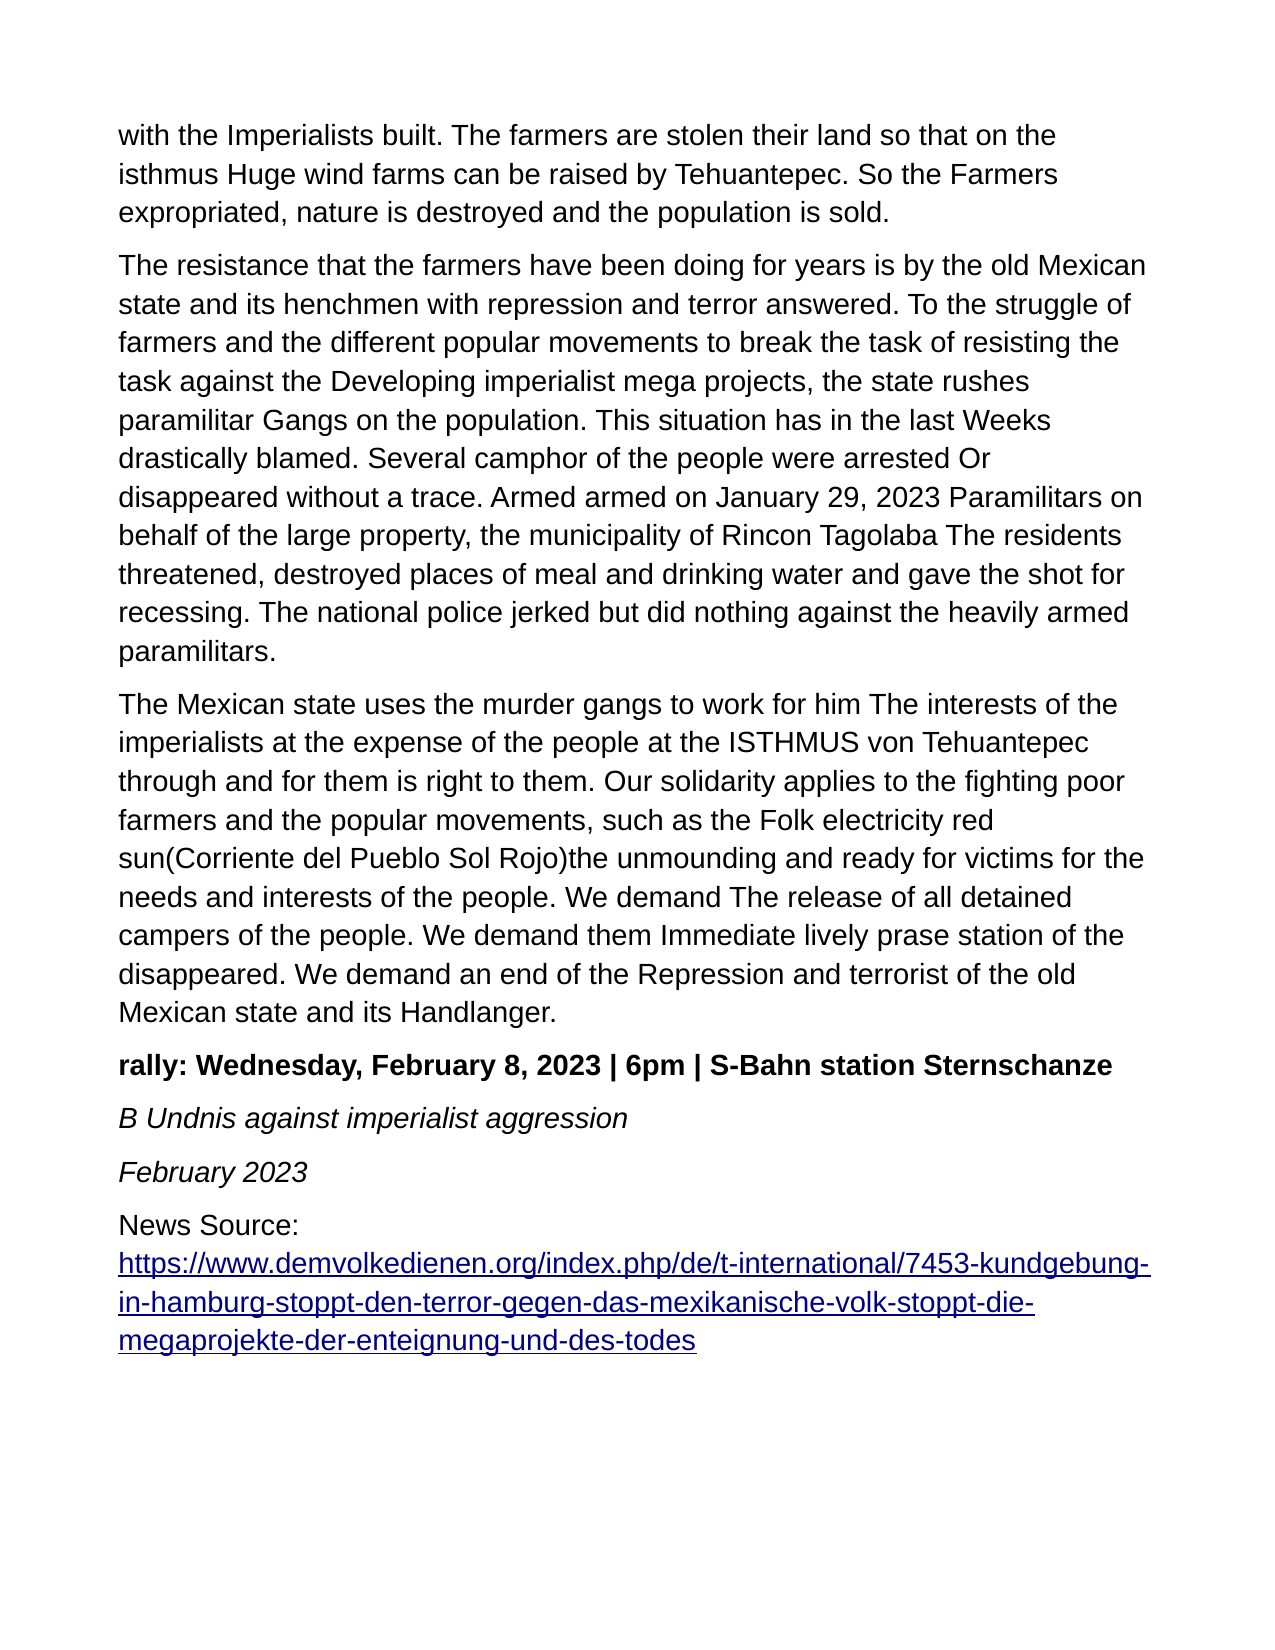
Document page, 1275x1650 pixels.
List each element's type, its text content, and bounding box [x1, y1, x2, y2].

text B Undnis against imperialist aggression [118, 1101, 1157, 1135]
text February 2023 [118, 1154, 1157, 1188]
text rally: Wednesday, February 8, 2023 | 6pm | S-Bahn station Sternschanze [118, 1048, 1157, 1082]
text The Mexican state uses the murder gangs to work for him The interests of the imperialists at the expense of the people at the ISTHMUS von Tehuantepec through and for them is right to them. Our solidarity applies to the fighting poor farmers and the popular movements, such as the Folk electricity red sun(Corriente del Pueblo Sol Rojo)the unmounding and ready for victims for the needs and interests of the people. We demand The release of all detained campers of the people. We demand them Immediate lively prase station of the disappeared. We demand an end of the Repression and terrorist of the old Mexican state and its Handlanger. [118, 687, 1157, 1029]
text The resistance that the farmers have been doing for years is by the old Mexican state and its henchmen with repression and terror answered. To the struggle of farmers and the different popular movements to break the task of resisting the task against the Developing imperialist mega projects, the state rushes paramilitar Gangs on the population. This situation has in the last Weeks drastically blamed. Several camphor of the people were arrested Or disappeared without a trace. Armed armed on January 29, 2023 Paramilitars on behalf of the large property, the municipality of Rincon Tagolaba The residents threatened, destroyed places of meal and drinking water and gave the shot for recessing. The national police jerked but did nothing against the heavily armed paramilitars. [118, 248, 1157, 667]
text News Source: https://www.demvolkedienen.org/index.php/de/t-international/7453-kundgebung-in-hamburg-stoppt-den-terror-gegen-das-mexikanische-volk-stoppt-die-megaprojekte-der-enteignung-und-des-todes [118, 1208, 1157, 1357]
text with the Imperialists built. The farmers are stolen their land so that on the isthmus Huge wind farms can be raised by Tehuantepec. So the Farmers expropriated, nature is destroyed and the population is sold. [118, 118, 1157, 229]
